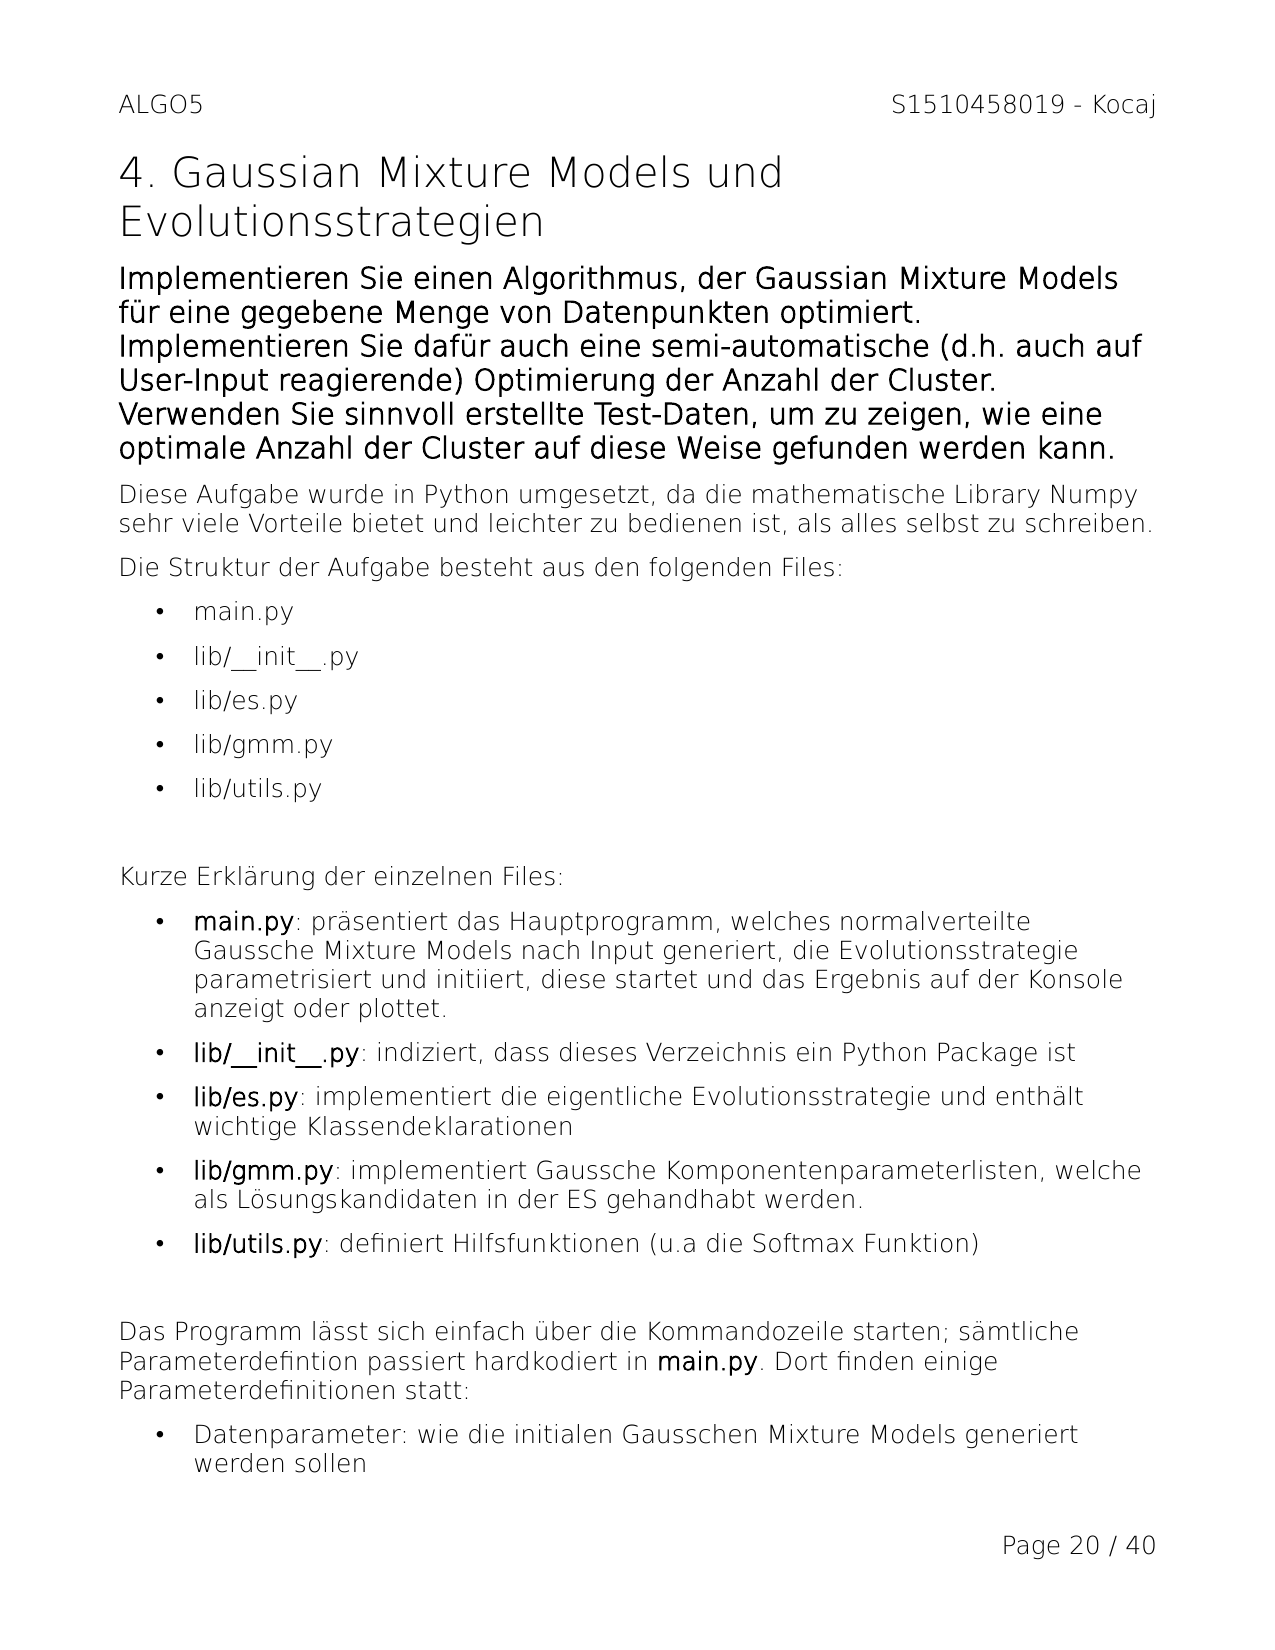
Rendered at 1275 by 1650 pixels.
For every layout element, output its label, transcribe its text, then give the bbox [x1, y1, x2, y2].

list Datenparameter: wie die initialen Gausschen Mixture Models generiert werden sollen [156, 1420, 1157, 1478]
list main.py: präsentiert das Hauptprogramm, welches normalverteilte Gaussche Mixture Models nach Input generiert, die Evolutionsstrategie parametrisiert und initiiert, diese startet und das Ergebnis auf der Konsole anzeigt oder plottet. [156, 907, 1157, 1023]
list lib/es.py: implementiert die eigentliche Evolutionsstrategie und enthält wichtige Klassendeklarationen [156, 1082, 1157, 1141]
list lib/utils.py: definiert Hilfsfunktionen (u.a die Softmax Funktion) [156, 1229, 1157, 1258]
text Diese Aufgabe wurde in Python umgesetzt, da die mathematische Library Numpy sehr viele Vorteile bietet und leichter zu bedienen ist, als alles selbst zu schreiben. [118, 480, 1157, 538]
text Implementieren Sie einen Algorithmus, der Gaussian Mixture Models für eine gegebene Menge von Datenpunkten optimiert. Implementieren Sie dafür auch eine semi-automatische (d.h. auch auf User-Input reagierende) Optimierung der Anzahl der Cluster. Verwenden Sie sinnvoll erstellte Test-Daten, um zu zeigen, wie eine optimale Anzahl der Cluster auf diese Weise gefunden werden kann. [118, 261, 1157, 465]
list lib/__init__.py [156, 642, 1157, 671]
text 4. Gaussian Mixture Models und Evolutionsstrategien [118, 149, 1157, 246]
text Das Programm lässt sich einfach über die Kommandozeile starten; sämtliche Parameterdefintion passiert hardkodiert in main.py. Dort finden einige Parameterdefinitionen statt: [118, 1317, 1157, 1405]
list lib/gmm.py [156, 730, 1157, 759]
list main.py [156, 597, 1157, 627]
text Kurze Erklärung der einzelnen Files: [118, 862, 1157, 892]
list lib/__init__.py: indiziert, dass dieses Verzeichnis ein Python Package ist [156, 1038, 1157, 1067]
text Die Struktur der Aufgabe besteht aus den folgenden Files: [118, 553, 1157, 582]
list lib/gmm.py: implementiert Gaussche Komponentenparameterlisten, welche als Lösungskandidaten in der ES gehandhabt werden. [156, 1156, 1157, 1214]
list lib/utils.py [156, 774, 1157, 803]
list lib/es.py [156, 686, 1157, 715]
